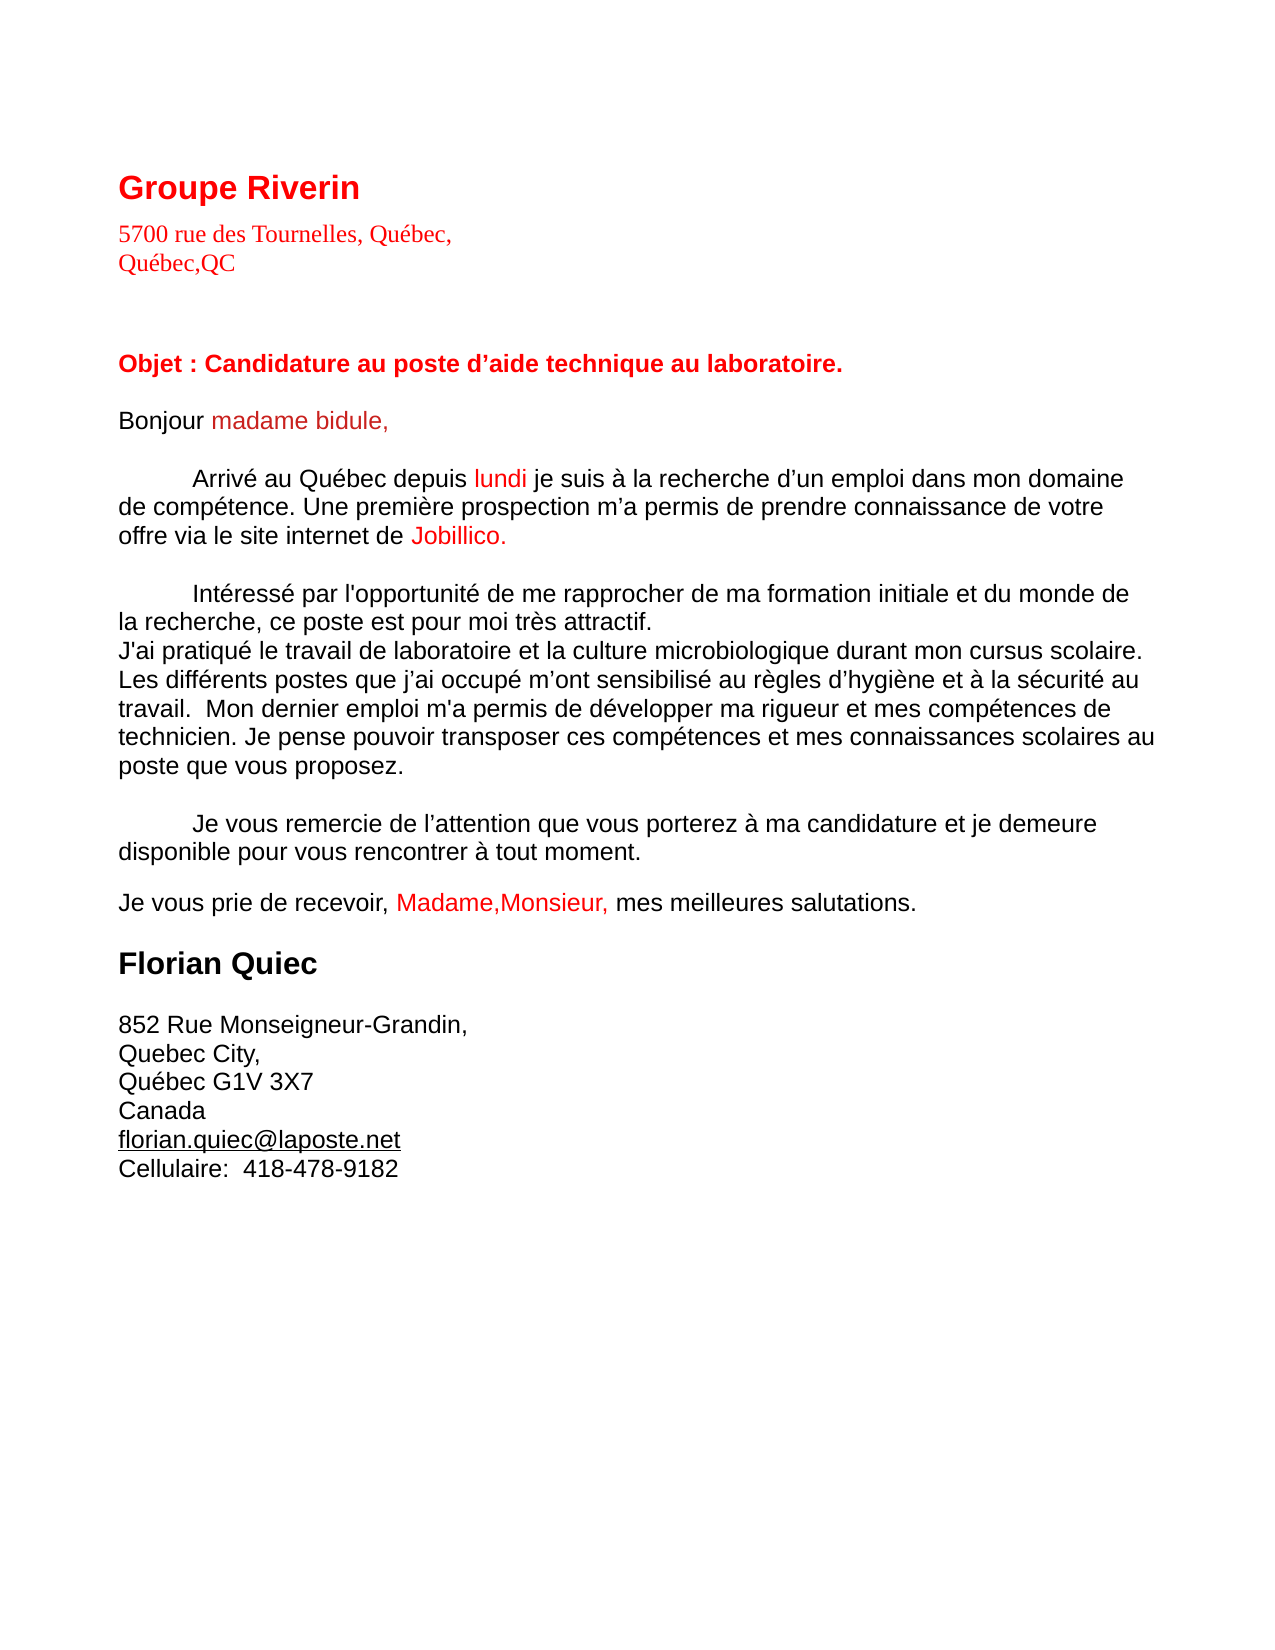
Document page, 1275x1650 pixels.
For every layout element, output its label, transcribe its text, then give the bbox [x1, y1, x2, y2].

text Quebec City, [118, 1039, 1157, 1067]
subtitle Groupe Riverin [118, 168, 1157, 206]
text Québec,QC [118, 248, 1157, 276]
text Bonjour madame bidule, [118, 406, 1157, 435]
text florian.quiec@laposte.net [118, 1125, 1157, 1154]
text Je vous prie de recevoir, Madame,Monsieur, mes meilleures salutations. [118, 888, 1157, 916]
text Québec G1V 3X7 [118, 1067, 1157, 1096]
text Je vous remercie de l’attention que vous porterez à ma candidature et je demeure disponible pour vous rencontrer à tout moment. [118, 809, 1157, 866]
text J'ai pratiqué le travail de laboratoire et la culture microbiologique durant mon cursus scolaire. Les différents postes que j’ai occupé m’ont sensibilisé au règles d’hygiène et à la sécurité au travail. Mon dernier emploi m'a permis de développer ma rigueur et mes compétences de technicien. Je pense pouvoir transposer ces compétences et mes connaissances scolaires au poste que vous proposez. [118, 636, 1157, 780]
text Intéressé par l'opportunité de me rapprocher de ma formation initiale et du monde de la recherche, ce poste est pour moi très attractif. [118, 579, 1157, 636]
text 852 Rue Monseigneur-Grandin, [118, 1010, 1157, 1039]
text Cellulaire: 418-478-9182 [118, 1154, 1157, 1182]
text 5700 rue des Tournelles, Québec, [118, 219, 1157, 248]
text Arrivé au Québec depuis lundi je suis à la recherche d’un emploi dans mon domaine de compétence. Une première prospection m’a permis de prendre connaissance de votre offre via le site internet de Jobillico. [118, 464, 1157, 550]
text Florian Quiec [118, 945, 1157, 981]
text Canada [118, 1096, 1157, 1125]
text Objet : Candidature au poste d’aide technique au laboratoire. [118, 349, 1157, 377]
